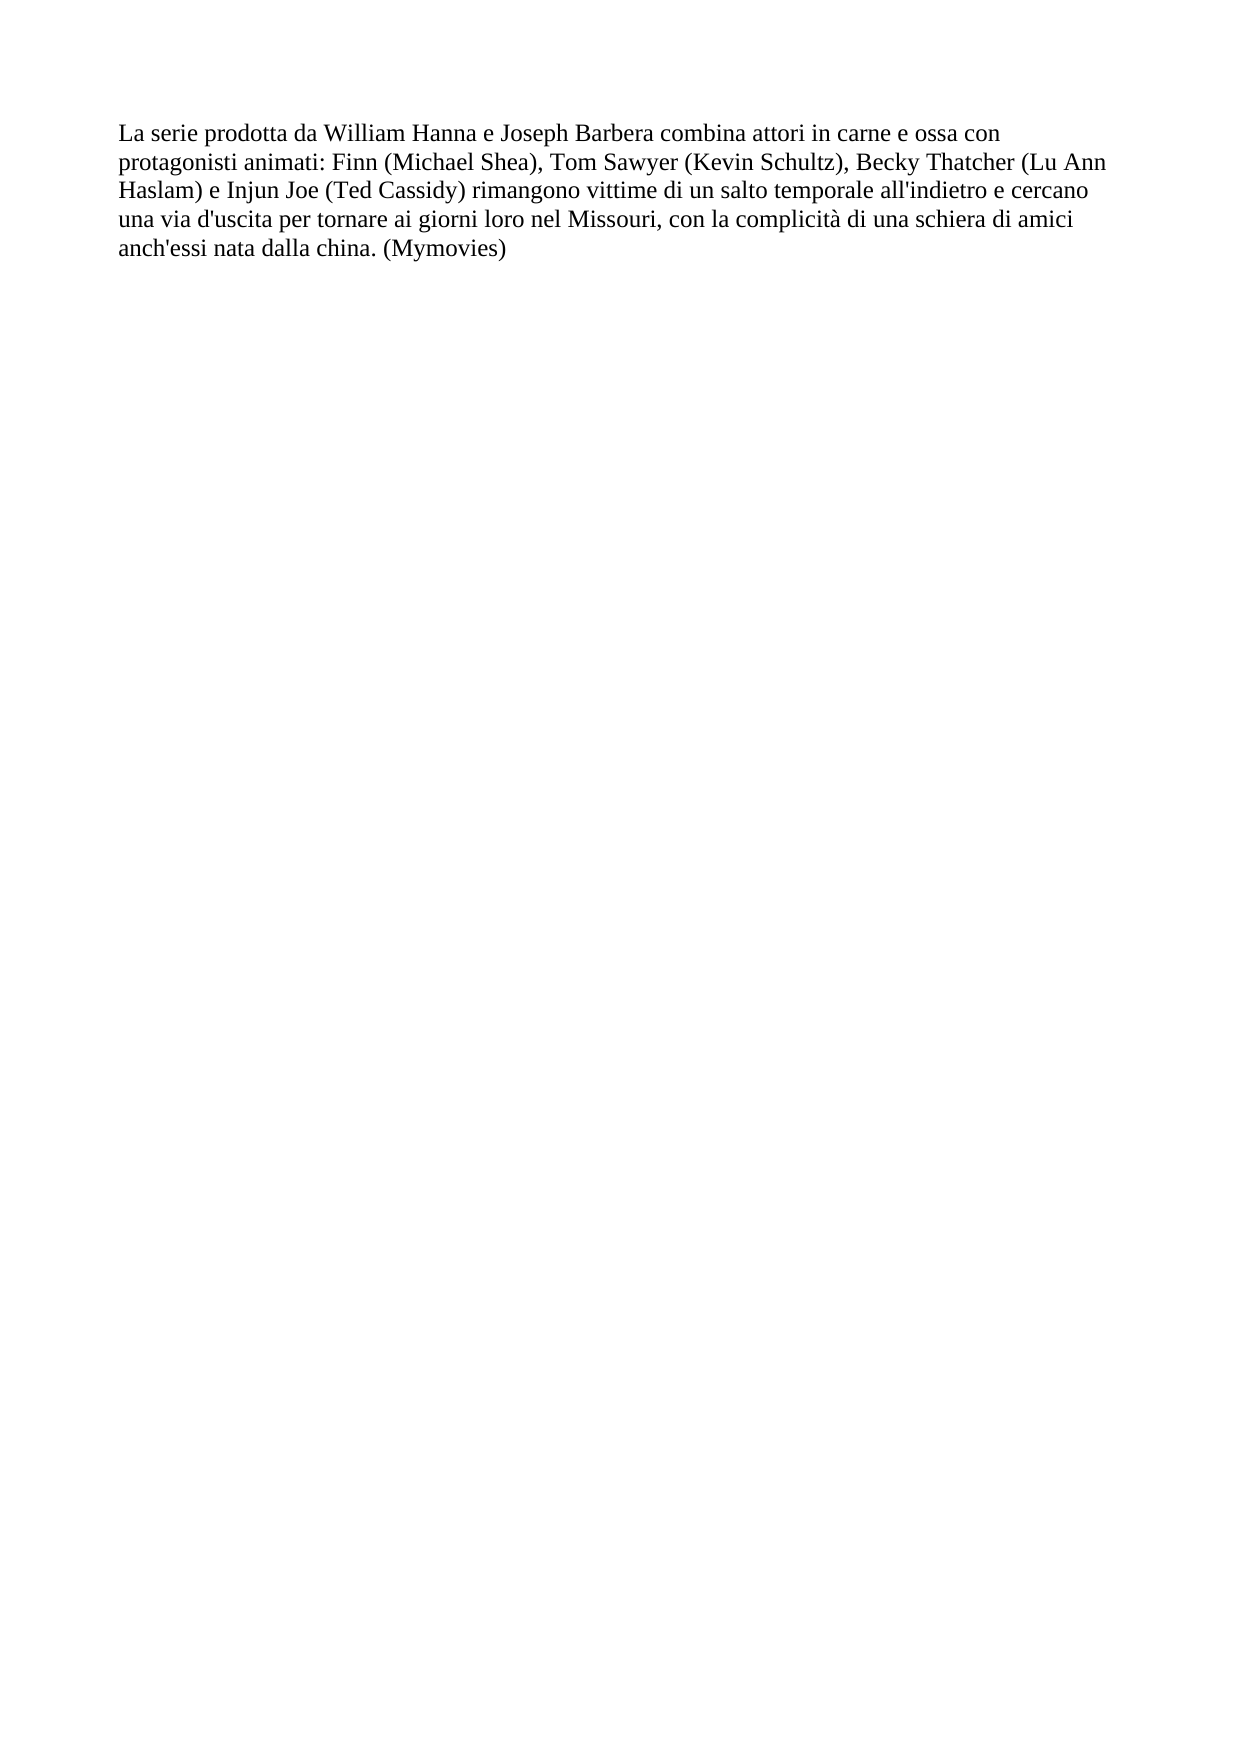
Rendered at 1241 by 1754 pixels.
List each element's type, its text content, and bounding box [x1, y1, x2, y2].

text La serie prodotta da William Hanna e Joseph Barbera combina attori in carne e ossa con protagonisti animati: Finn (Michael Shea), Tom Sawyer (Kevin Schultz), Becky Thatcher (Lu Ann Haslam) e Injun Joe (Ted Cassidy) rimangono vittime di un salto temporale all'indietro e cercano una via d'uscita per tornare ai giorni loro nel Missouri, con la complicità di una schiera di amici anch'essi nata dalla china. (Mymovies) [118, 118, 1122, 262]
